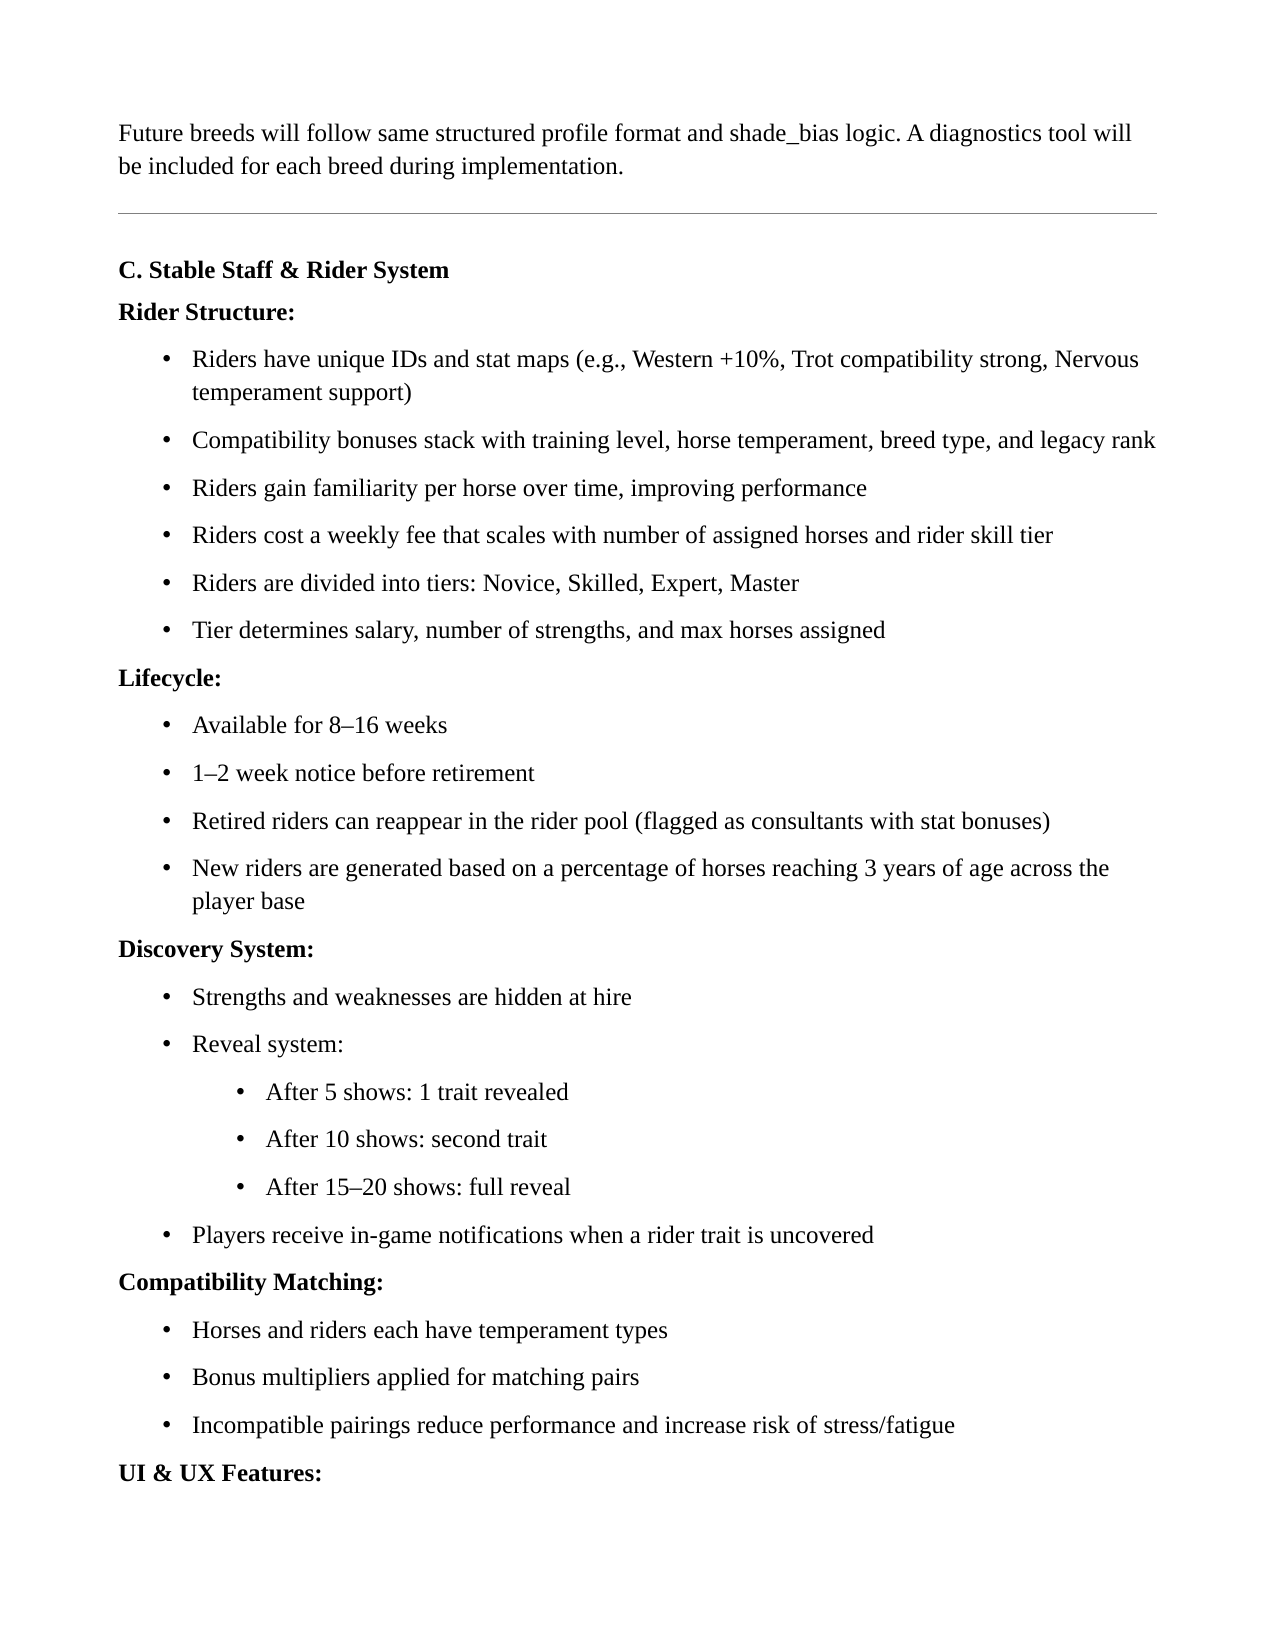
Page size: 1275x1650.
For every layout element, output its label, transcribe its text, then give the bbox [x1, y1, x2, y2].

subtitle C. Stable Staff & Rider System [118, 256, 1157, 284]
list Strengths and weaknesses are hidden at hire [162, 982, 1157, 1010]
list After 10 shows: second trait [236, 1124, 1157, 1153]
list Players receive in-game notifications when a rider trait is uncovered [162, 1220, 1157, 1248]
list Tier determines salary, number of strengths, and max horses assigned [162, 615, 1157, 644]
list Riders gain familiarity per horse over time, improving performance [162, 473, 1157, 501]
text Future breeds will follow same structured profile format and shade_bias logic. A diagnostics tool will be included for each breed during implementation. [118, 118, 1157, 180]
list Available for 8–16 weeks [162, 711, 1157, 739]
list Incompatible pairings reduce performance and increase risk of stress/fatigue [162, 1410, 1157, 1439]
list Bonus multipliers applied for matching pairs [162, 1362, 1157, 1391]
text Lifecycle: [118, 663, 1157, 692]
text UI & UX Features: [118, 1458, 1157, 1486]
list After 15–20 shows: full reveal [236, 1172, 1157, 1201]
list Compatibility bonuses stack with training level, horse temperament, breed type, and legacy rank [162, 425, 1157, 454]
list New riders are generated based on a percentage of horses reaching 3 years of age across the player base [162, 853, 1157, 915]
text Discovery System: [118, 934, 1157, 963]
list Riders have unique IDs and stat maps (e.g., Western +10%, Trot compatibility strong, Nervous temperament support) [162, 344, 1157, 406]
list Riders cost a weekly fee that scales with number of assigned horses and rider skill tier [162, 520, 1157, 549]
list 1–2 week notice before retirement [162, 758, 1157, 787]
text Rider Structure: [118, 297, 1157, 326]
list Retired riders can reappear in the rider pool (flagged as consultants with stat bonuses) [162, 806, 1157, 834]
list Horses and riders each have temperament types [162, 1315, 1157, 1344]
list After 5 shows: 1 trait revealed [236, 1077, 1157, 1106]
text Compatibility Matching: [118, 1267, 1157, 1296]
list Reveal system: [162, 1029, 1157, 1058]
list Riders are divided into tiers: Novice, Skilled, Expert, Master [162, 568, 1157, 597]
